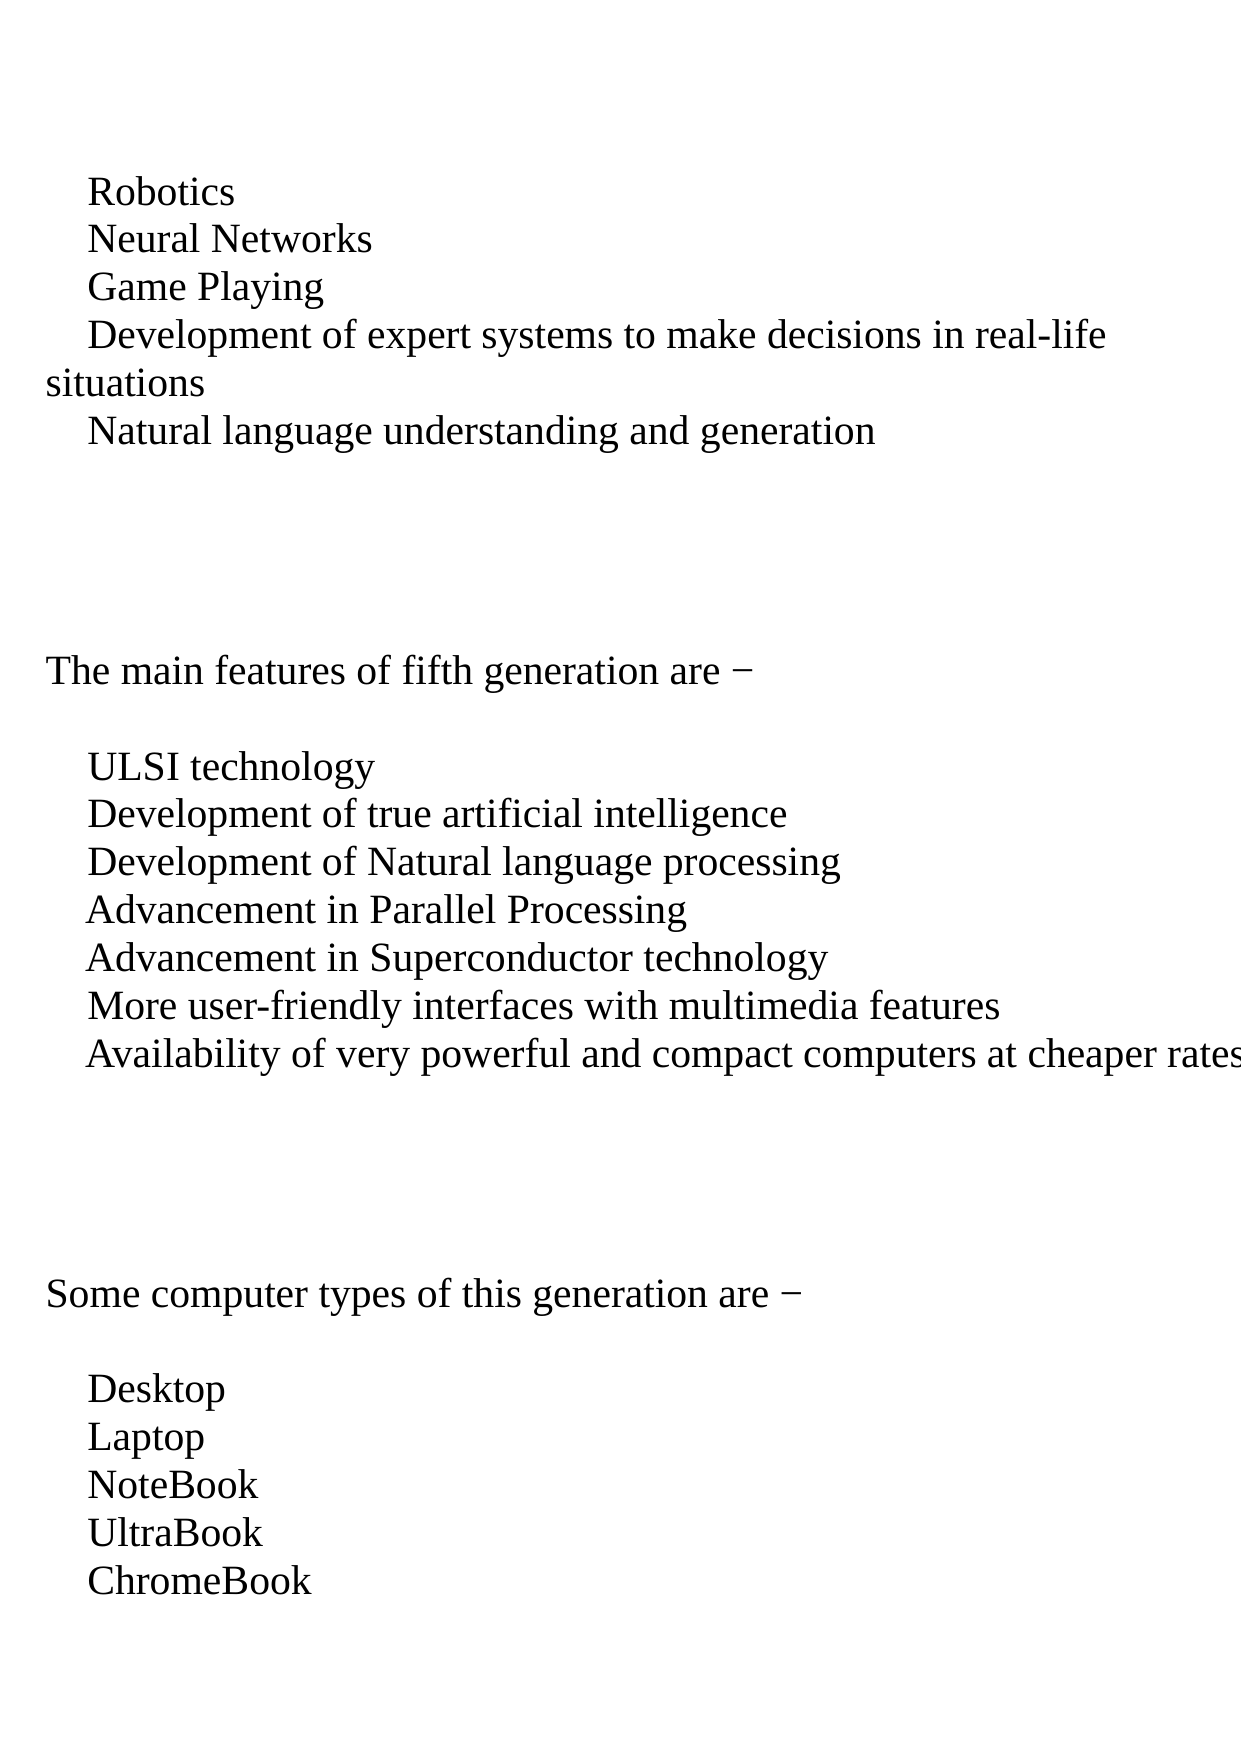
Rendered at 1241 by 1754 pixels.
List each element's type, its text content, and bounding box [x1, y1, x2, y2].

text Desktop [45, 1364, 1240, 1412]
text Development of Natural language processing [45, 837, 1240, 885]
text Availability of very powerful and compact computers at cheaper rates [45, 1028, 1240, 1076]
text ULSI technology [45, 741, 1240, 789]
text Robotics [45, 166, 1240, 214]
text Laptop [45, 1412, 1240, 1460]
text UltraBook [45, 1508, 1240, 1556]
text NoteBook [45, 1460, 1240, 1508]
text Advancement in Parallel Processing [45, 885, 1240, 933]
text Advancement in Superconductor technology [45, 933, 1240, 981]
text Development of expert systems to make decisions in real-life situations [45, 310, 1240, 406]
text The main features of fifth generation are − [45, 645, 1240, 693]
text Development of true artificial intelligence [45, 789, 1240, 837]
text Natural language understanding and generation [45, 406, 1240, 453]
text ChromeBook [45, 1556, 1240, 1603]
text Neural Networks [45, 214, 1240, 262]
text More user-friendly interfaces with multimedia features [45, 981, 1240, 1028]
text Game Playing [45, 262, 1240, 310]
text Some computer types of this generation are − [45, 1268, 1240, 1316]
